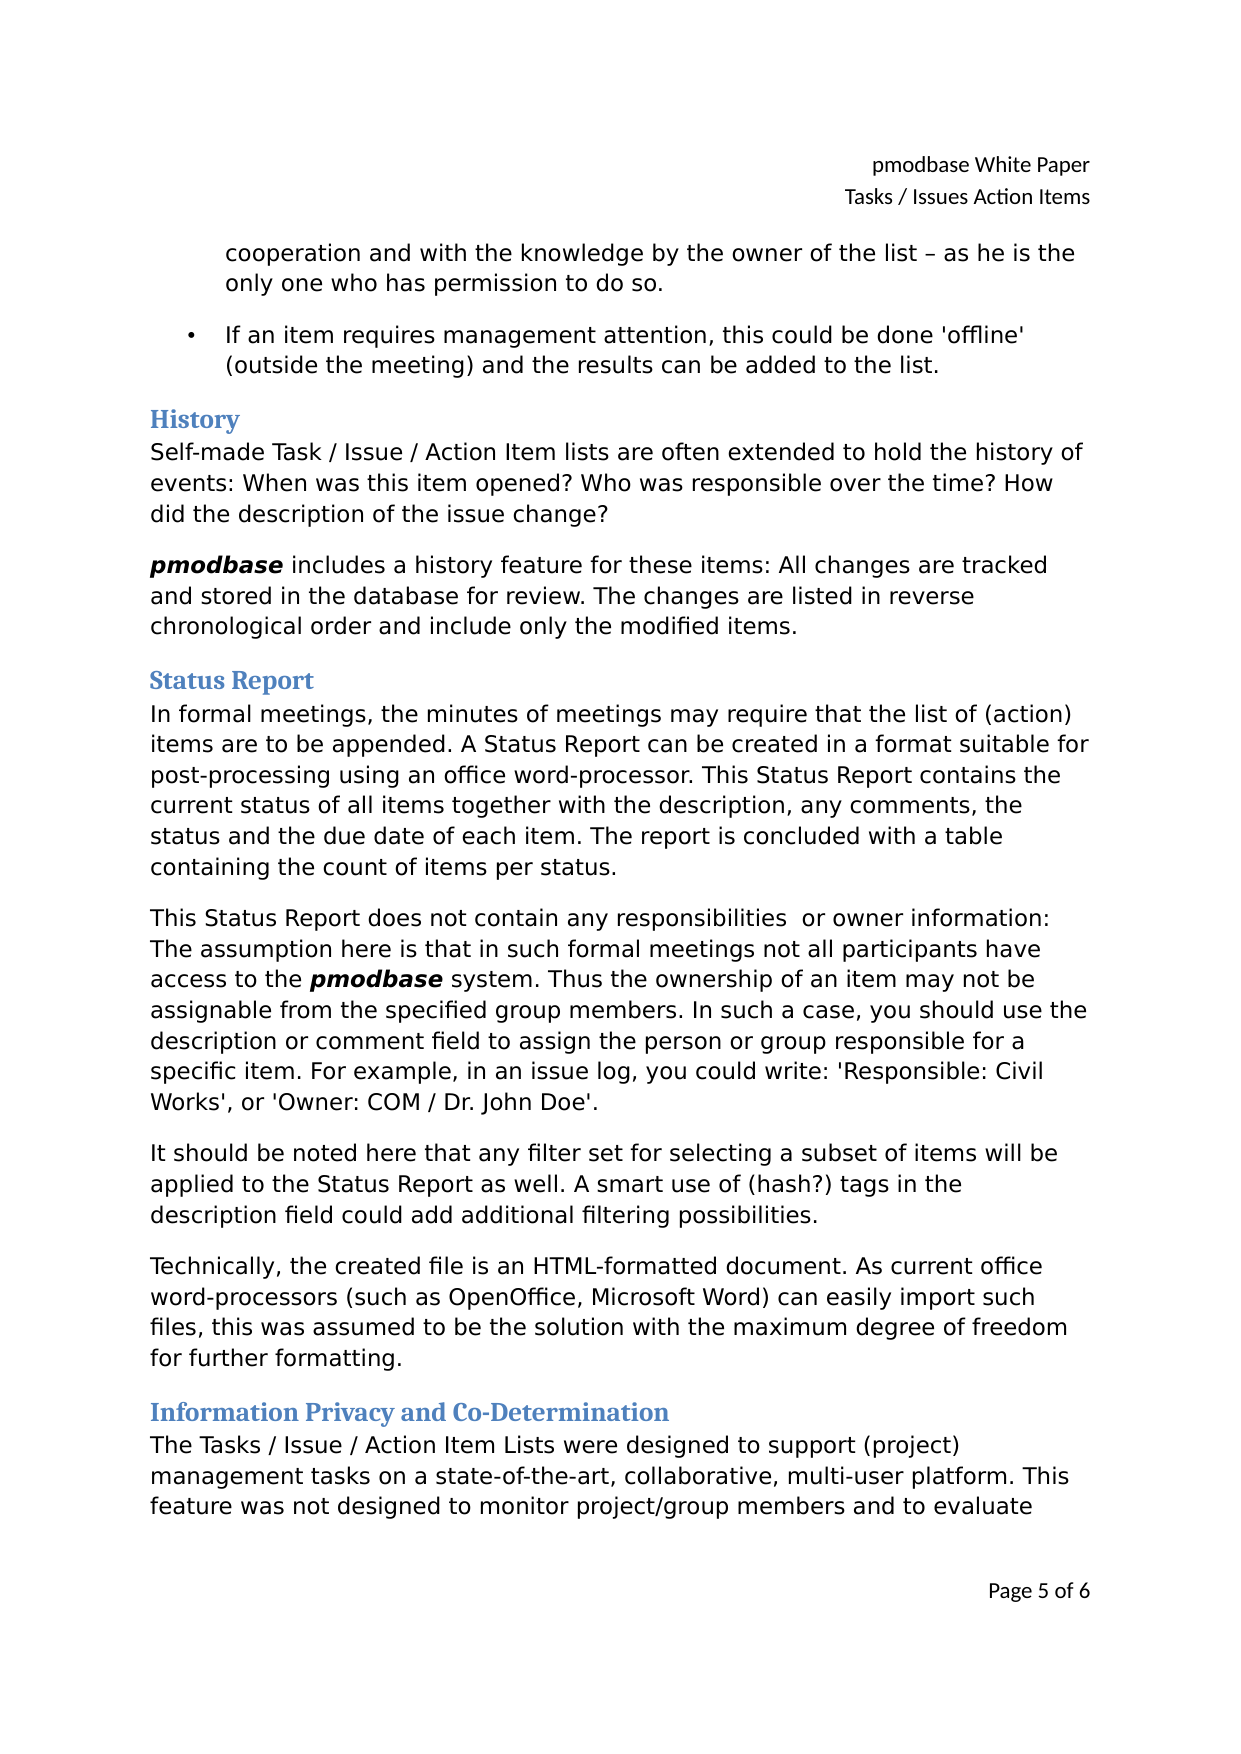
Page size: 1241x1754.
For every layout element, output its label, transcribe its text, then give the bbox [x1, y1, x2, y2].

text It should be noted here that any filter set for selecting a subset of items will be applied to the Status Report as well. A smart use of (hash?) tags in the description field could add additional filtering possibilities. [150, 1141, 1090, 1228]
subtitle Information Privacy and Co-Determination [150, 1397, 1090, 1428]
subtitle History [150, 404, 1090, 435]
subtitle Status Report [150, 665, 1090, 696]
text In formal meetings, the minutes of meetings may require that the list of (action) items are to be appended. A Status Report can be created in a format suitable for post-processing using an office word-processor. This Status Report contains the current status of all items together with the description, any comments, the status and the due date of each item. The report is concluded with a table containing the count of items per status. [150, 701, 1090, 881]
text The Tasks / Issue / Action Item Lists were designed to support (project) management tasks on a state-of-the-art, collaborative, multi-user platform. This feature was not designed to monitor project/group members and to evaluate [150, 1432, 1090, 1520]
text This Status Report does not contain any responsibilities or owner information: The assumption here is that in such formal meetings not all participants have access to the pmodbase system. Thus the ownership of an item may not be assignable from the specified group members. In such a case, you should use the description or comment field to assign the person or group responsible for a specific item. For example, in an issue log, you could write: 'Responsible: Civil Works', or 'Owner: COM / Dr. John Doe'. [150, 905, 1090, 1116]
text Self-made Task / Issue / Action Item lists are often extended to hold the history of events: When was this item opened? Who was responsible over the time? How did the description of the issue change? [150, 439, 1090, 527]
text Technically, the created file is an HTML-formatted document. As current office word-processors (such as OpenOffice, Microsoft Word) can easily import such files, this was assumed to be the solution with the maximum degree of freedom for further formatting. [150, 1253, 1090, 1372]
text pmodbase includes a history feature for these items: All changes are tracked and stored in the database for review. The changes are listed in reverse chronological order and include only the modified items. [150, 552, 1090, 640]
list cooperation and with the knowledge by the owner of the list – as he is the only one who has permission to do so. [187, 240, 1090, 297]
list If an item requires management attention, this could be done 'offline' (outside the meeting) and the results can be added to the list. [187, 322, 1090, 379]
